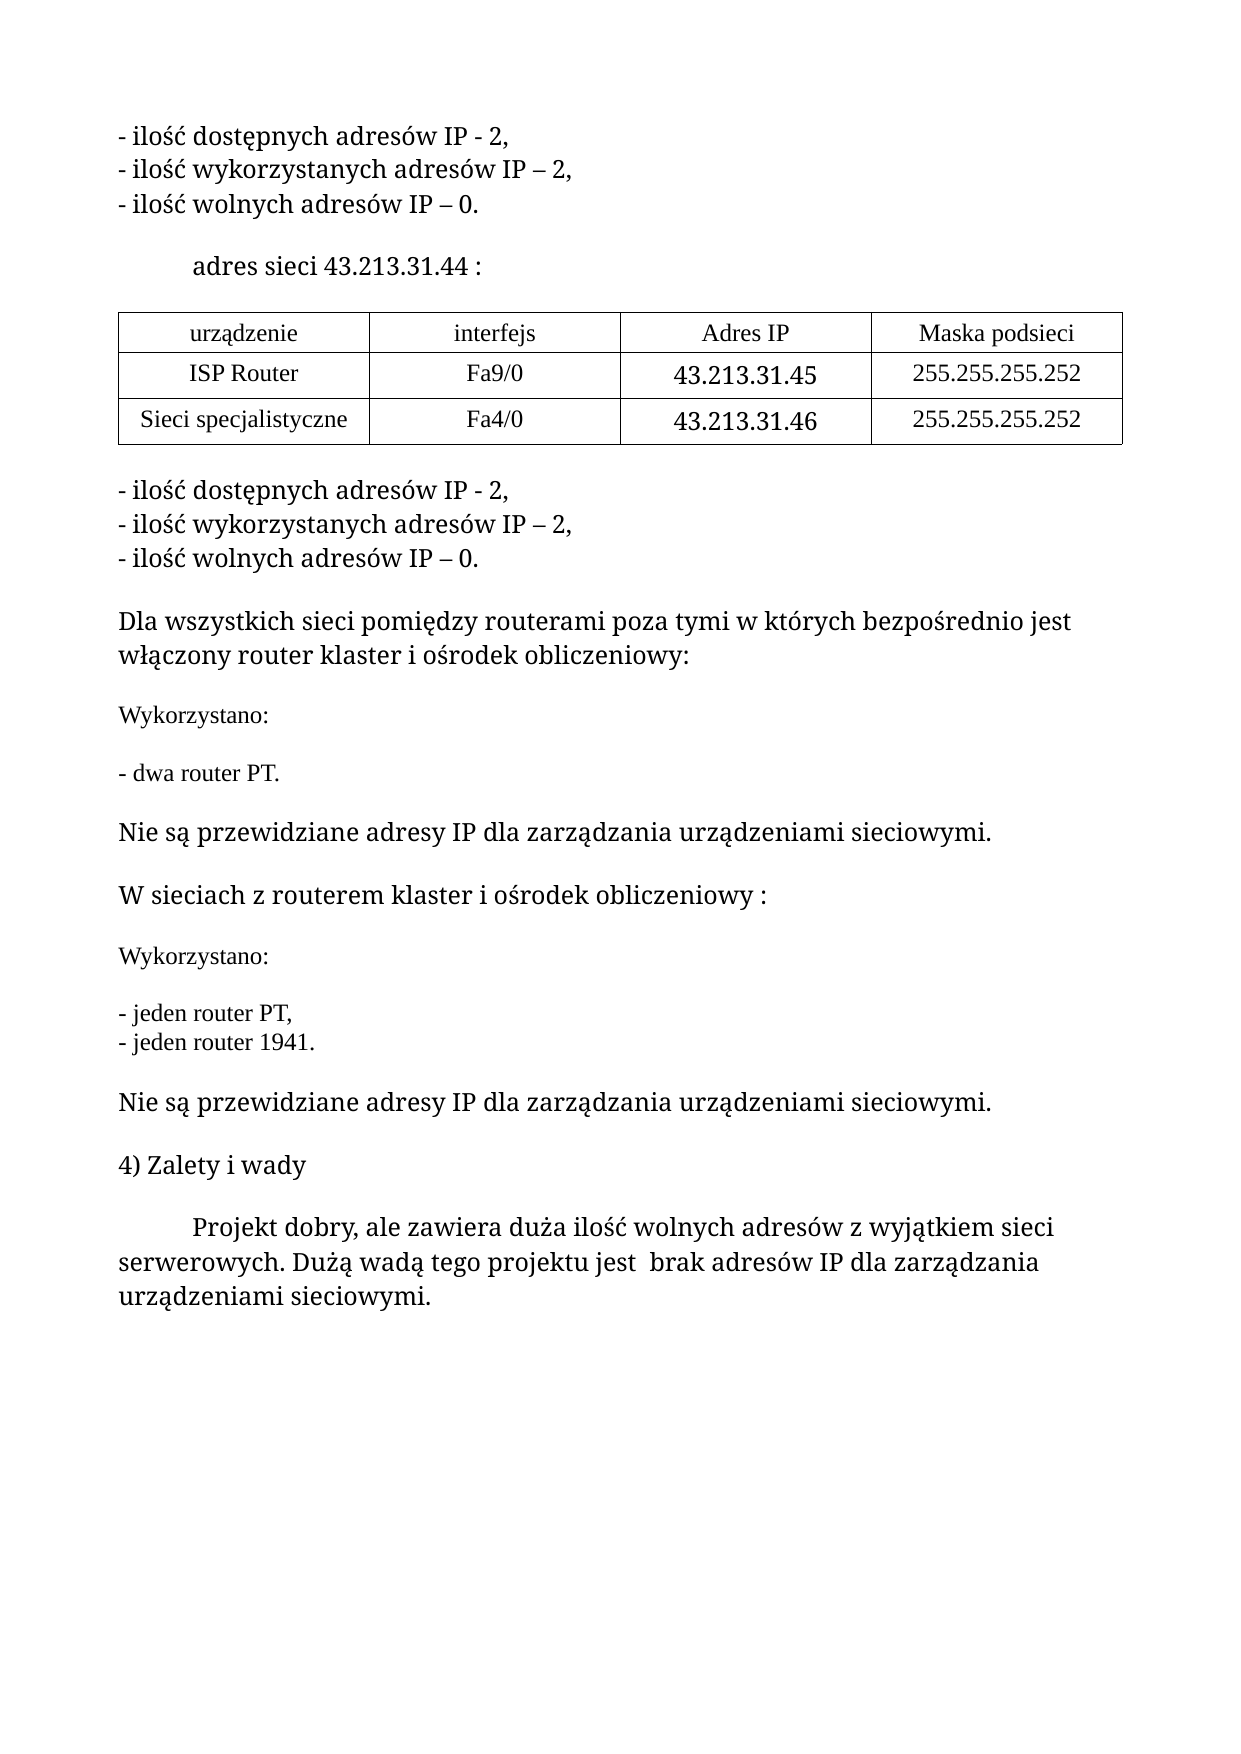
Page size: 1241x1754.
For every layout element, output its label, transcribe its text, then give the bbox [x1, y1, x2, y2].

text Nie są przewidziane adresy IP dla zarządzania urządzeniami sieciowymi. [118, 815, 1122, 849]
table_cell Fa9/0 [370, 353, 620, 398]
table_cell ISP Router [119, 353, 369, 398]
text W sieciach z routerem klaster i ośrodek obliczeniowy : [118, 878, 1122, 912]
table_cell Sieci specjalistyczne [119, 399, 369, 443]
list - jeden router PT, [118, 998, 1122, 1027]
table_header interfejs [370, 313, 620, 352]
text Wykorzystano: [118, 941, 1122, 969]
text - ilość dostępnych adresów IP - 2, - ilość wykorzystanych adresów IP – 2, - ilość wolnych adresów IP – 0. [118, 472, 1122, 574]
table_header Adres IP [621, 313, 871, 352]
table_cell 43.213.31.45 [621, 353, 871, 398]
table_cell 255.255.255.252 [872, 399, 1122, 443]
list - dwa router PT. [118, 758, 1122, 786]
text adres sieci 43.213.31.44 : [118, 249, 1122, 283]
text Nie są przewidziane adresy IP dla zarządzania urządzeniami sieciowymi. [118, 1084, 1122, 1118]
table_cell 43.213.31.46 [621, 399, 871, 443]
table_cell 255.255.255.252 [872, 353, 1122, 398]
text 4) Zalety i wady [118, 1147, 1122, 1181]
text Wykorzystano: [118, 700, 1122, 729]
table_header Maska podsieci [872, 313, 1122, 352]
text Projekt dobry, ale zawiera duża ilość wolnych adresów z wyjątkiem sieci serwerowych. Dużą wadą tego projektu jest brak adresów IP dla zarządzania urządzeniami sieciowymi. [118, 1210, 1122, 1312]
list - jeden router 1941. [118, 1027, 1122, 1056]
text Dla wszystkich sieci pomiędzy routerami poza tymi w których bezpośrednio jest włączony router klaster i ośrodek obliczeniowy: [118, 603, 1122, 671]
table_cell Fa4/0 [370, 399, 620, 443]
text - ilość dostępnych adresów IP - 2, - ilość wykorzystanych adresów IP – 2, - ilość wolnych adresów IP – 0. [118, 118, 1122, 220]
table_header urządzenie [119, 313, 369, 352]
